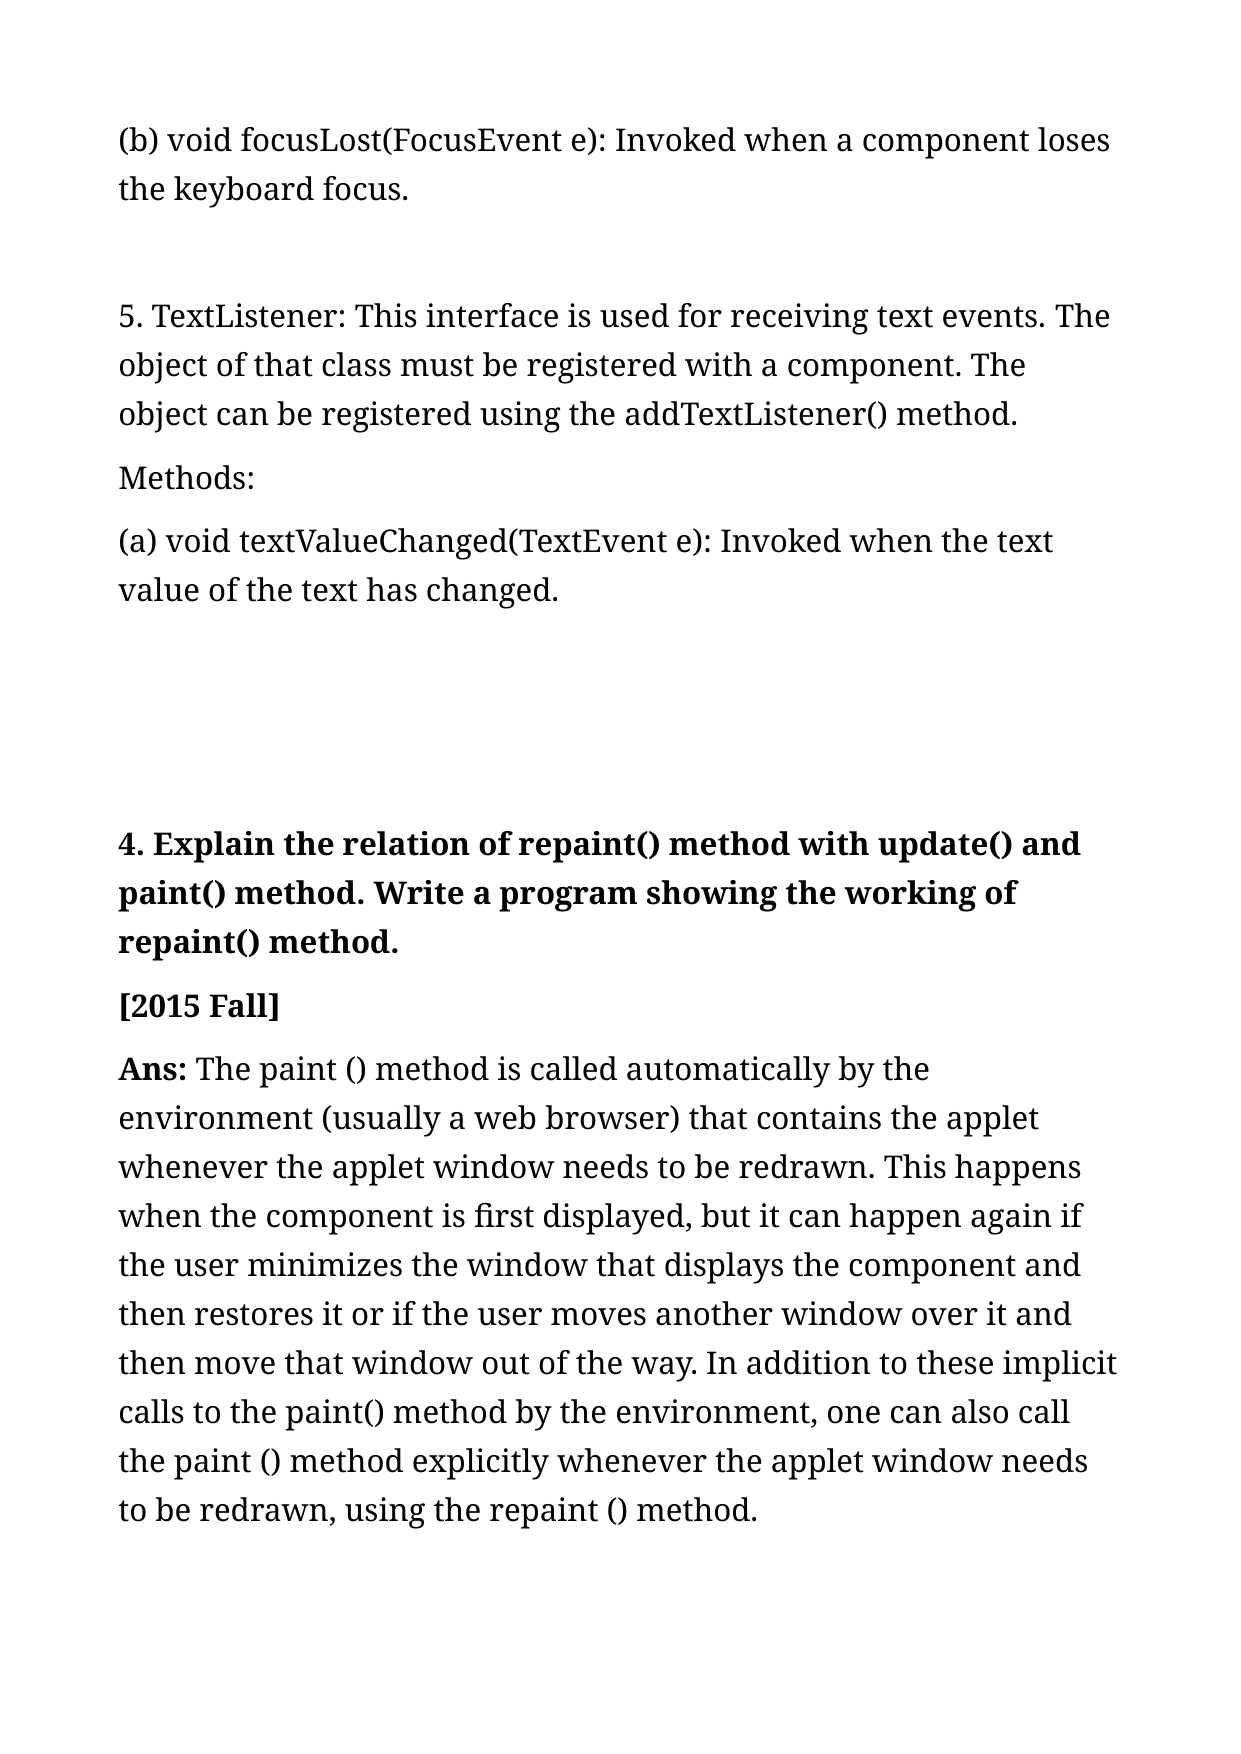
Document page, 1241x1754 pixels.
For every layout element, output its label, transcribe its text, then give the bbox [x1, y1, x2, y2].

text 5. TextListener: This interface is used for receiving text events. The object of that class must be registered with a component. The object can be registered using the addTextListener() method. [118, 294, 1122, 435]
text (a) void textValueChanged(TextEvent e): Invoked when the text value of the text has changed. [118, 519, 1122, 611]
text Methods: [118, 456, 1122, 498]
text (b) void focusLost(FocusEvent e): Invoked when a component loses the keyboard focus. [118, 118, 1122, 210]
text Ans: The paint () method is called automatically by the environment (usually a web browser) that contains the applet whenever the applet window needs to be redrawn. This happens when the component is first displayed, but it can happen again if the user minimizes the window that displays the component and then restores it or if the user moves another window over it and then move that window out of the way. In addition to these implicit calls to the paint() method by the environment, one can also call the paint () method explicitly whenever the applet window needs to be redrawn, using the repaint () method. [118, 1047, 1122, 1531]
text 4. Explain the relation of repaint() method with update() and paint() method. Write a program showing the working of repaint() method. [118, 822, 1122, 963]
text [2015 Fall] [118, 984, 1122, 1026]
